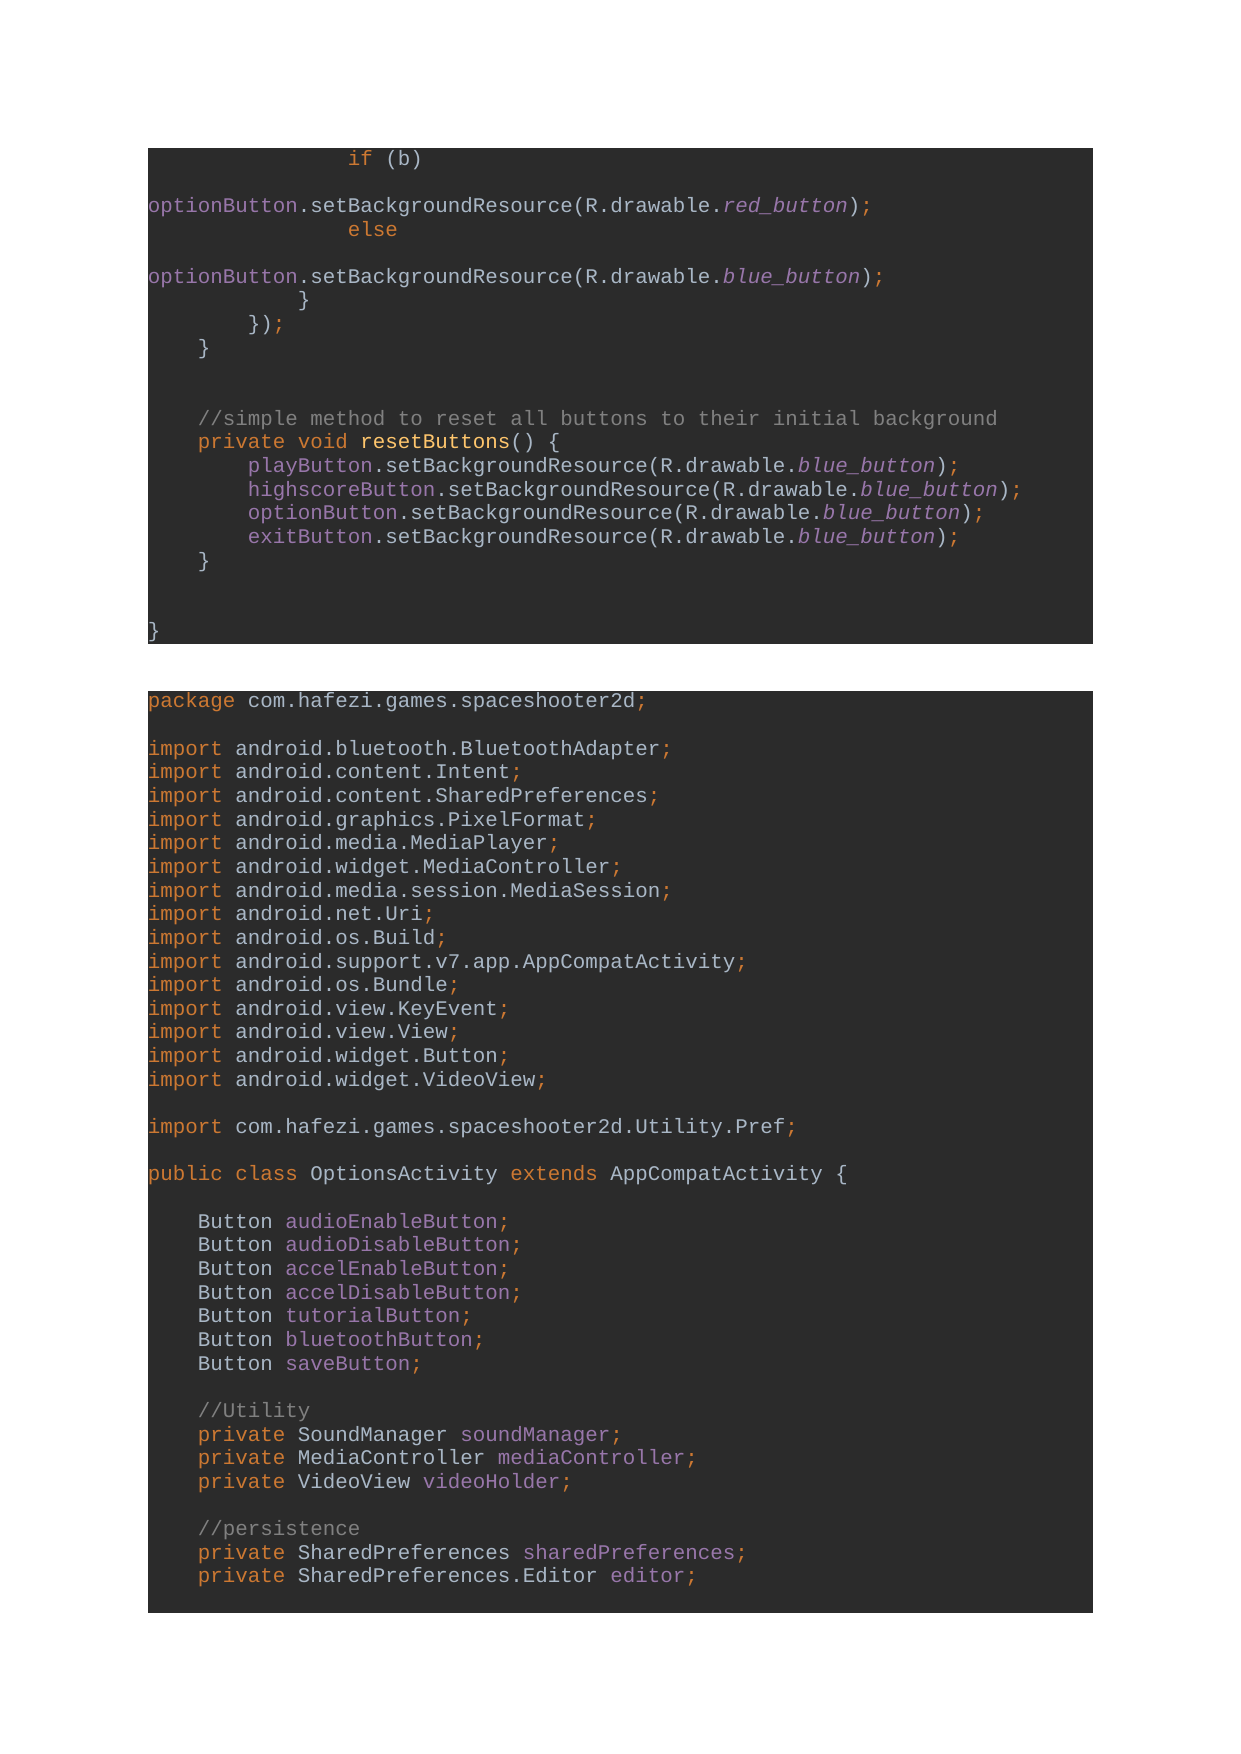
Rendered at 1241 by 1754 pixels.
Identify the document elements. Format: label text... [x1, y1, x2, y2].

text package com.hafezi.games.spaceshooter2d; import android.bluetooth.BluetoothAdapter; import android.content.Intent; import android.content.SharedPreferences; import android.graphics.PixelFormat; import android.media.MediaPlayer; import android.widget.MediaController; import android.media.session.MediaSession; import android.net.Uri; import android.os.Build; import android.support.v7.app.AppCompatActivity; import android.os.Bundle; import android.view.KeyEvent; import android.view.View; import android.widget.Button; import android.widget.VideoView; import com.hafezi.games.spaceshooter2d.Utility.Pref; public class OptionsActivity extends AppCompatActivity { Button audioEnableButton; Button audioDisableButton; Button accelEnableButton; Button accelDisableButton; Button tutorialButton; Button bluetoothButton; Button saveButton; //Utility private SoundManager soundManager; private MediaController mediaController; private VideoView videoHolder; //persistence private SharedPreferences sharedPreferences; private SharedPreferences.Editor editor; [148, 691, 1093, 1613]
text if (b) optionButton.setBackgroundResource(R.drawable.red_button); else optionButton.setBackgroundResource(R.drawable.blue_button); } }); } //simple method to reset all buttons to their initial background private void resetButtons() { playButton.setBackgroundResource(R.drawable.blue_button); highscoreButton.setBackgroundResource(R.drawable.blue_button); optionButton.setBackgroundResource(R.drawable.blue_button); exitButton.setBackgroundResource(R.drawable.blue_button); } } [148, 148, 1093, 644]
